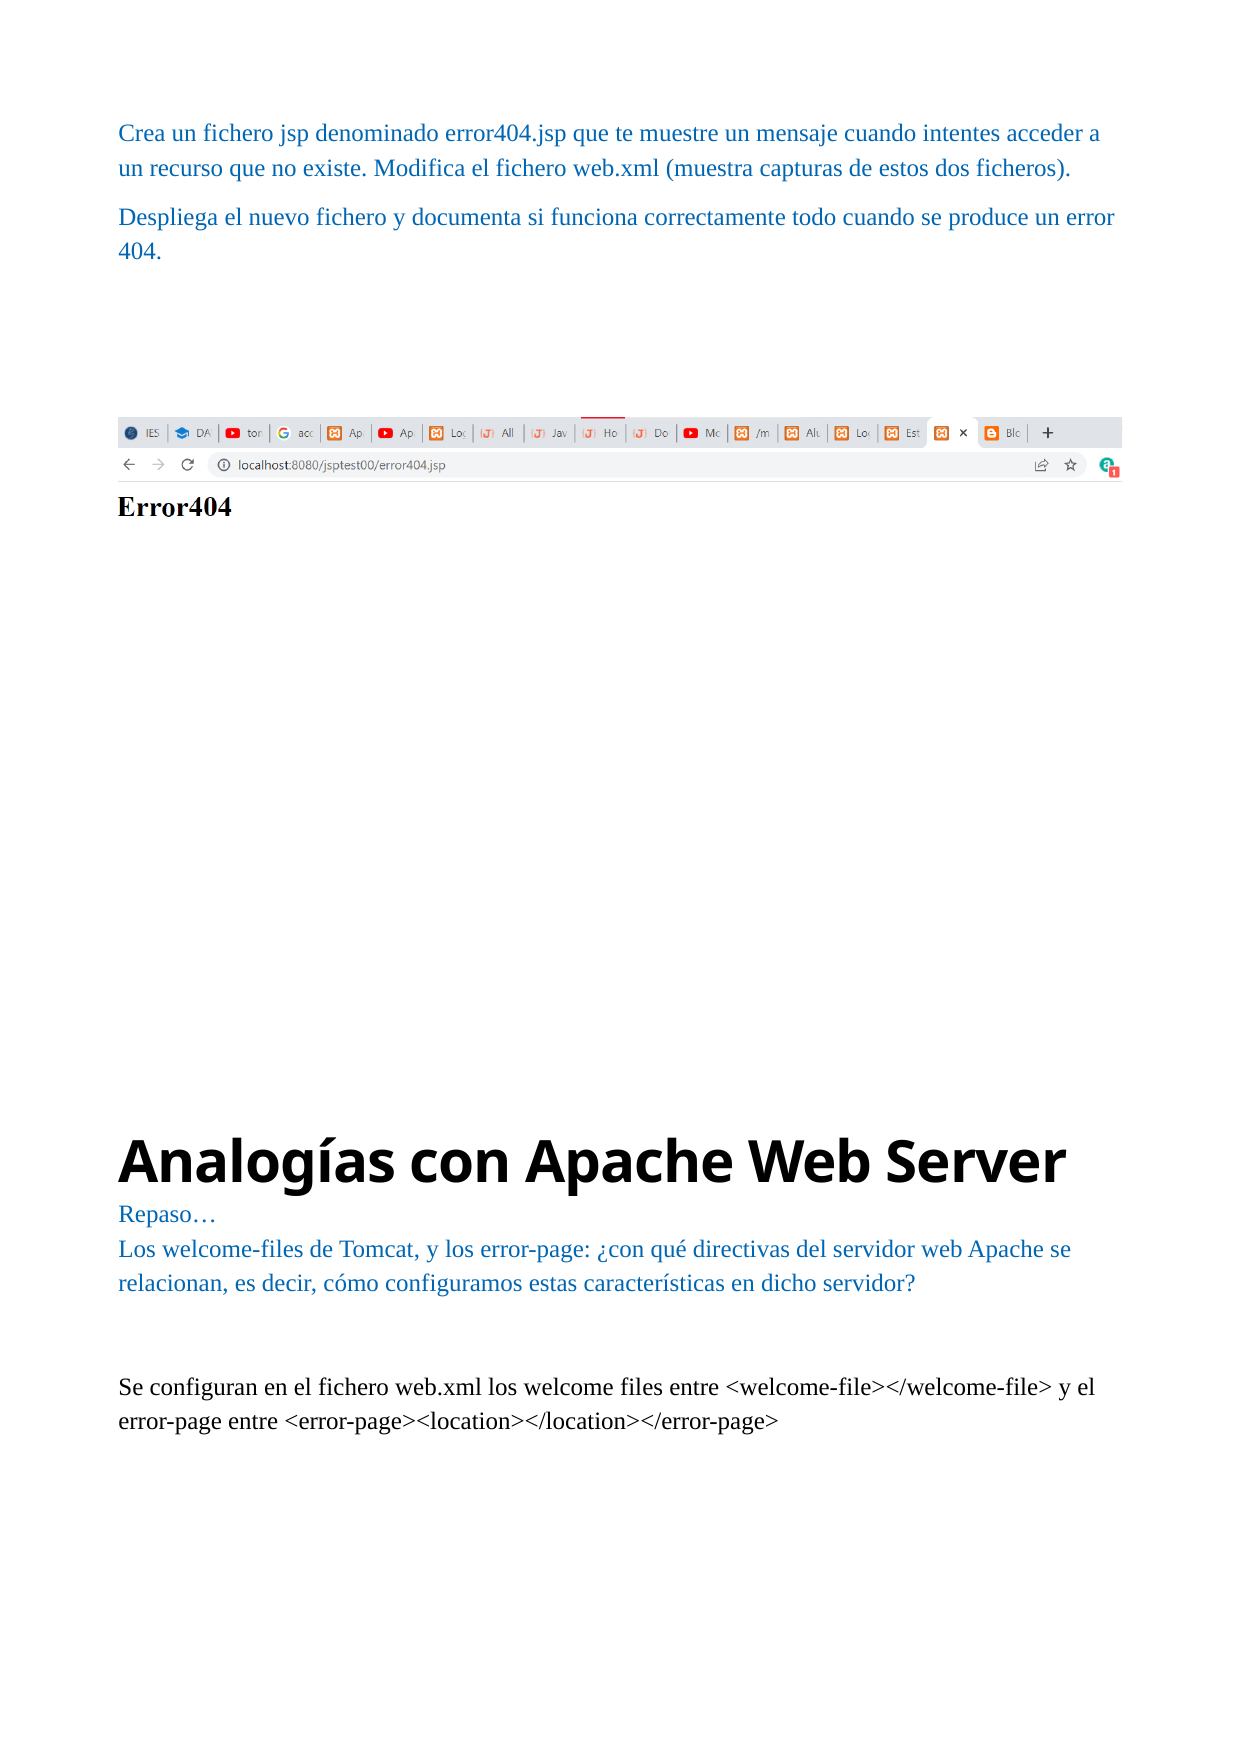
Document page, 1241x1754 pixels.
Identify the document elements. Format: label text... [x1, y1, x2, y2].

text Repaso… Los welcome-files de Tomcat, y los error-page: ¿con qué directivas del servidor web Apache se relacionan, es decir, cómo configuramos estas características en dicho servidor? Se configuran en el fichero web.xml los welcome files entre <welcome-file></welcome-file> y el error-page entre <error-page><location></location></error-page> [118, 1199, 1122, 1435]
text Crea un fichero jsp denominado error404.jsp que te muestre un mensaje cuando intentes acceder a un recurso que no existe. Modifica el fichero web.xml (muestra capturas de estos dos ficheros). [118, 118, 1122, 181]
subtitle Analogías con Apache Web Server [118, 1120, 1122, 1199]
text Despliega el nuevo fichero y documenta si funciona correctamente todo cuando se produce un error 404. [118, 202, 1122, 299]
picture [118, 417, 1123, 927]
